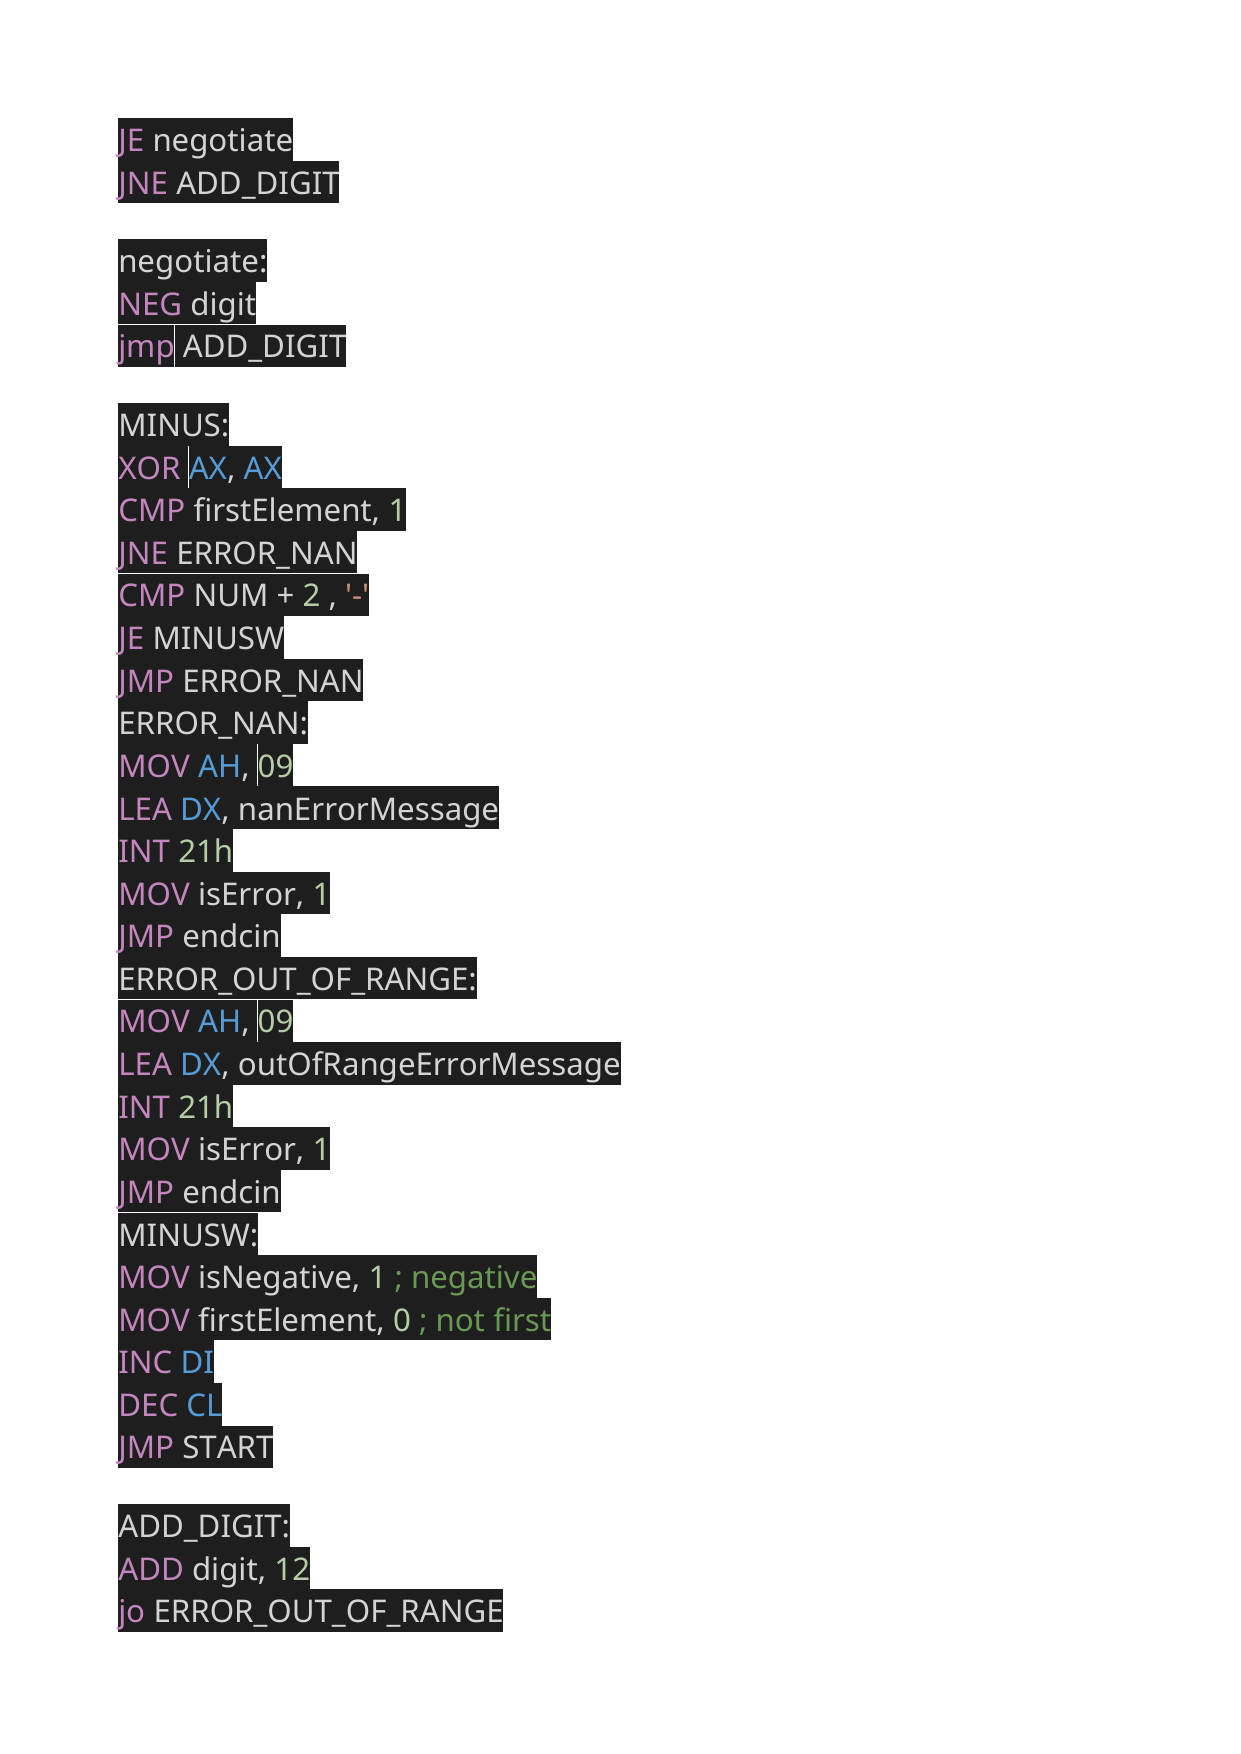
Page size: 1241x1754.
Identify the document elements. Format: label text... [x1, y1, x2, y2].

text JMP endcin [118, 1170, 1122, 1212]
text MOV AH, 09 [118, 744, 1122, 786]
text ADD_DIGIT: [118, 1504, 1122, 1547]
text MOV firstElement, 0 ; not first [118, 1298, 1122, 1340]
text INC DI [118, 1340, 1122, 1383]
text JNE ADD_DIGIT [118, 161, 1122, 203]
text DEC CL [118, 1383, 1122, 1426]
text JMP START [118, 1426, 1122, 1468]
text LEA DX, nanErrorMessage [118, 786, 1122, 829]
text ERROR_OUT_OF_RANGE: [118, 957, 1122, 999]
text jmp ADD_DIGIT [118, 324, 1122, 367]
text NEG digit [118, 282, 1122, 324]
text MINUSW: [118, 1212, 1122, 1255]
text MOV isError, 1 [118, 1127, 1122, 1170]
text MINUS: [118, 403, 1122, 446]
text INT 21h [118, 829, 1122, 872]
text CMP firstElement, 1 [118, 488, 1122, 531]
text JMP endcin [118, 914, 1122, 957]
text JE MINUSW [118, 616, 1122, 659]
text ERROR_NAN: [118, 701, 1122, 744]
text XOR AX, AX [118, 446, 1122, 488]
text jo ERROR_OUT_OF_RANGE [118, 1589, 1122, 1632]
text MOV isError, 1 [118, 872, 1122, 914]
text INT 21h [118, 1085, 1122, 1127]
text JNE ERROR_NAN [118, 531, 1122, 573]
text ADD digit, 12 [118, 1547, 1122, 1589]
text negotiate: [118, 239, 1122, 282]
text CMP NUM + 2 , '-' [118, 573, 1122, 616]
text MOV isNegative, 1 ; negative [118, 1255, 1122, 1298]
text LEA DX, outOfRangeErrorMessage [118, 1042, 1122, 1085]
text JMP ERROR_NAN [118, 659, 1122, 701]
text JE negotiate [118, 118, 1122, 161]
text MOV AH, 09 [118, 999, 1122, 1042]
